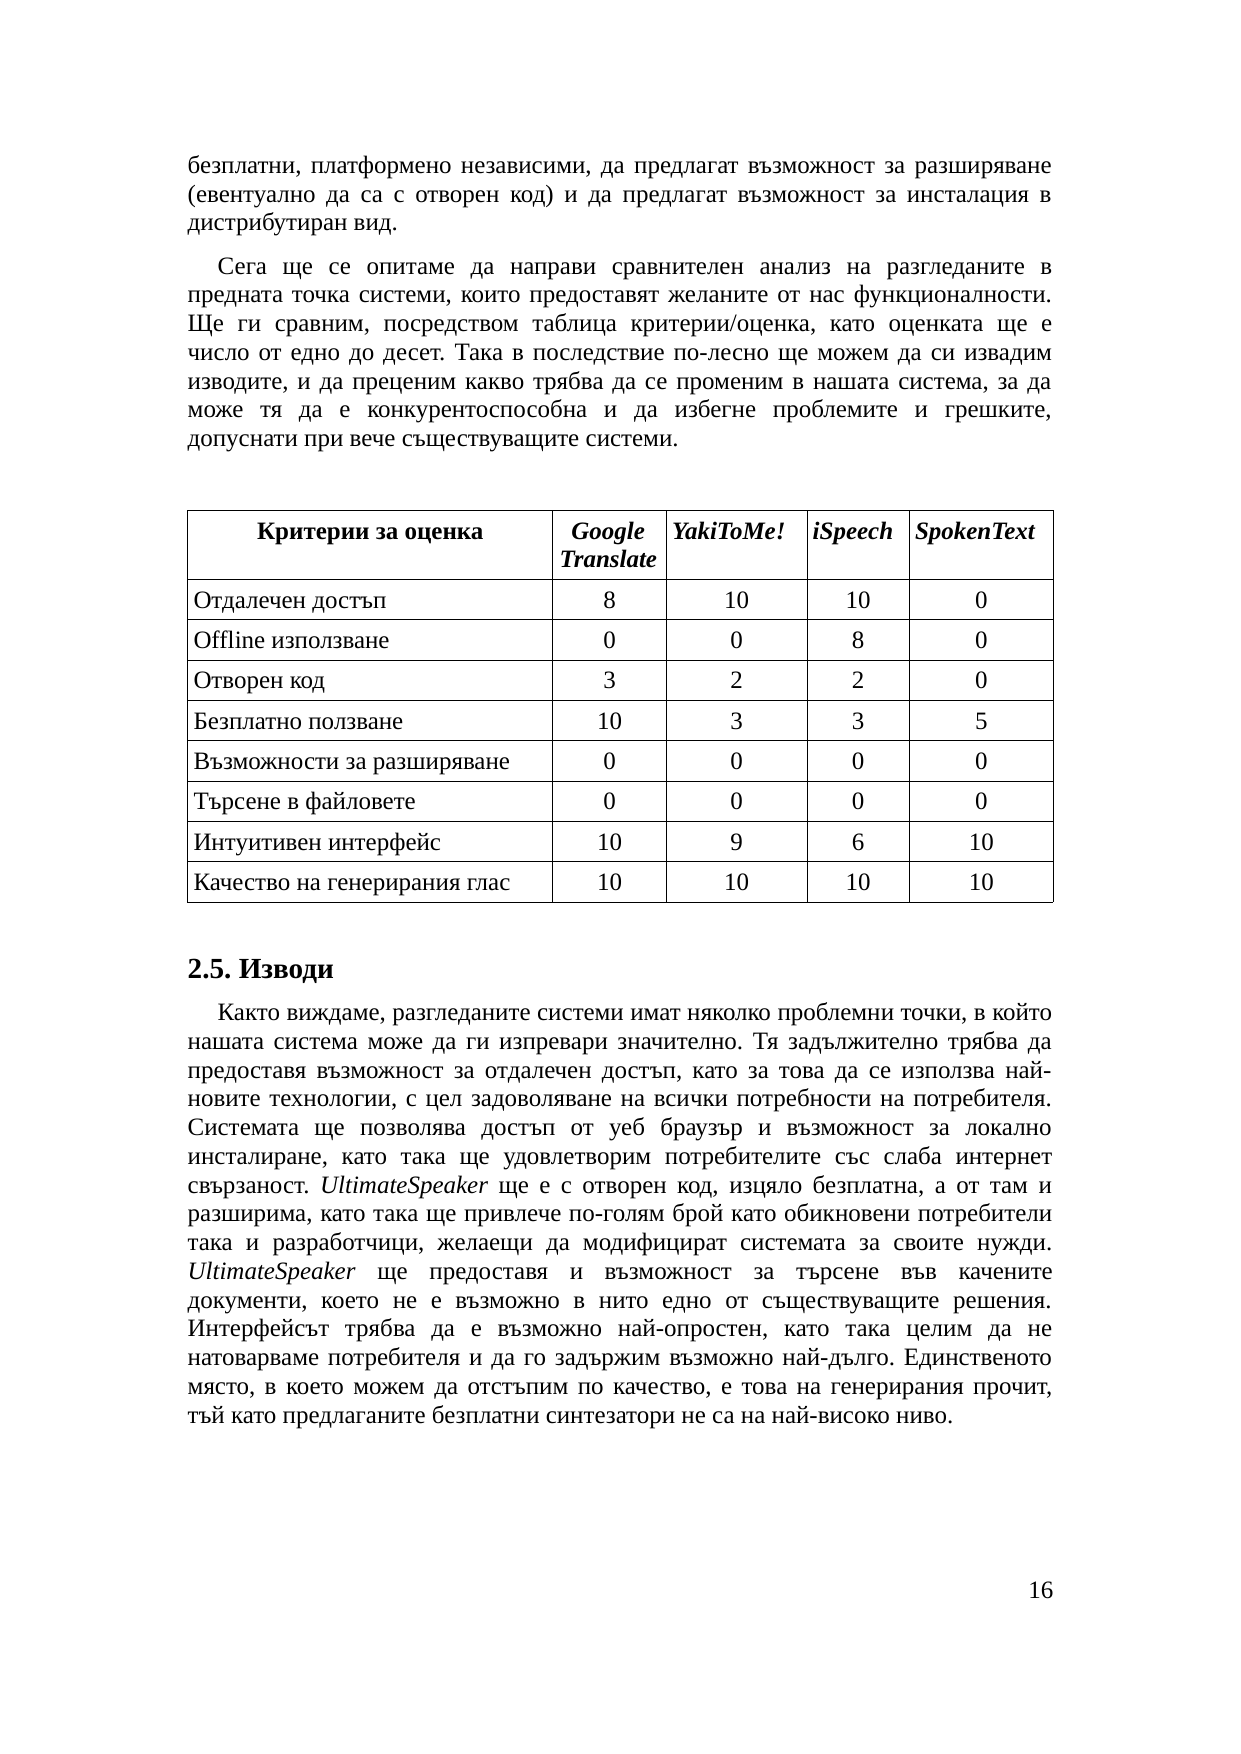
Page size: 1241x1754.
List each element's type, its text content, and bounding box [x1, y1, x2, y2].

table_cell 2 [808, 661, 909, 700]
table_cell 0 [808, 741, 909, 781]
table_header Критерии за оценка [188, 511, 552, 579]
table_cell Възможности за разширяване [188, 741, 552, 781]
table_cell 10 [667, 862, 807, 902]
subtitle 2.5. Изводи [187, 951, 1053, 985]
table_cell 0 [667, 620, 807, 660]
table_cell 0 [910, 661, 1053, 700]
table_header YakiToMe! [667, 511, 807, 579]
table_cell 10 [910, 822, 1053, 861]
table_cell 10 [553, 822, 666, 861]
table_cell 10 [808, 862, 909, 902]
table_cell Търсене в файловете [188, 782, 552, 821]
table_cell 0 [667, 741, 807, 781]
table_cell 0 [808, 782, 909, 821]
table_cell 6 [808, 822, 909, 861]
table_cell Отдалечен достъп [188, 580, 552, 619]
table_cell 0 [910, 741, 1053, 781]
table_cell 10 [553, 862, 666, 902]
table_cell 10 [553, 701, 666, 740]
text Сега ще се опитаме да направи сравнителен анализ на разгледаните в предната точка системи, които предоставят желаните от нас функционалности. Ще ги сравним, посредством таблица критерии/оценка, като оценката ще е число от едно до десет. Така в последствие по-лесно ще можем да си извадим изводите, и да преценим какво трябва да се променим в нашата система, за да може тя да е конкурентоспособна и да избегне проблемите и грешките, допуснати при вече съществуващите системи. [187, 251, 1053, 452]
table_cell 0 [910, 580, 1053, 619]
table_header iSpeech [808, 511, 909, 579]
table_cell 0 [553, 620, 666, 660]
table_cell 9 [667, 822, 807, 861]
table_cell 10 [808, 580, 909, 619]
table_cell 0 [667, 782, 807, 821]
table_cell 0 [910, 782, 1053, 821]
table_cell 3 [553, 661, 666, 700]
text безплатни, платформено независими, да предлагат възможност за разширяване (евентуално да са с отворен код) и да предлагат възможност за инсталация в дистрибутиран вид. [187, 150, 1053, 236]
table_cell 0 [553, 782, 666, 821]
table_cell 0 [910, 620, 1053, 660]
table_header Google Translate [553, 511, 666, 579]
table_cell Безплатно ползване [188, 701, 552, 740]
table_cell 10 [667, 580, 807, 619]
text Както виждаме, разгледаните системи имат няколко проблемни точки, в който нашата система може да ги изпревари значително. Тя задължително трябва да предоставя възможност за отдалечен достъп, като за това да се използва най-новите технологии, с цел задоволяване на всички потребности на потребителя. Системата ще позволява достъп от уеб браузър и възможност за локално инсталиране, като така ще удовлетворим потребителите със слаба интернет свързаност. UltimateSpeaker ще е с отворен код, изцяло безплатна, а от там и разширима, като така ще привлече по-голям брой като обикновени потребители така и разработчици, желаещи да модифицират системата за своите нужди. UltimateSpeaker ще предоставя и възможност за търсене във качените документи, което не е възможно в нито едно от съществуващите решения. Интерфейсът трябва да е възможно най-опростен, като така целим да не натоварваме потребителя и да го задържим възможно най-дълго. Единственото място, в което можем да отстъпим по качество, е това на генерирания прочит, тъй като предлаганите безплатни синтезатори не са на най-високо ниво. [187, 997, 1053, 1428]
table_cell Интуитивен интерфейс [188, 822, 552, 861]
table_cell 2 [667, 661, 807, 700]
table_cell Offline използване [188, 620, 552, 660]
table_cell 8 [553, 580, 666, 619]
table_cell Качество на генерирания глас [188, 862, 552, 902]
table_cell Отворен код [188, 661, 552, 700]
table_cell 3 [667, 701, 807, 740]
table_cell 0 [553, 741, 666, 781]
table_cell 8 [808, 620, 909, 660]
table_cell 3 [808, 701, 909, 740]
table_cell 10 [910, 862, 1053, 902]
table_cell 5 [910, 701, 1053, 740]
table_header SpokenText [910, 511, 1053, 579]
